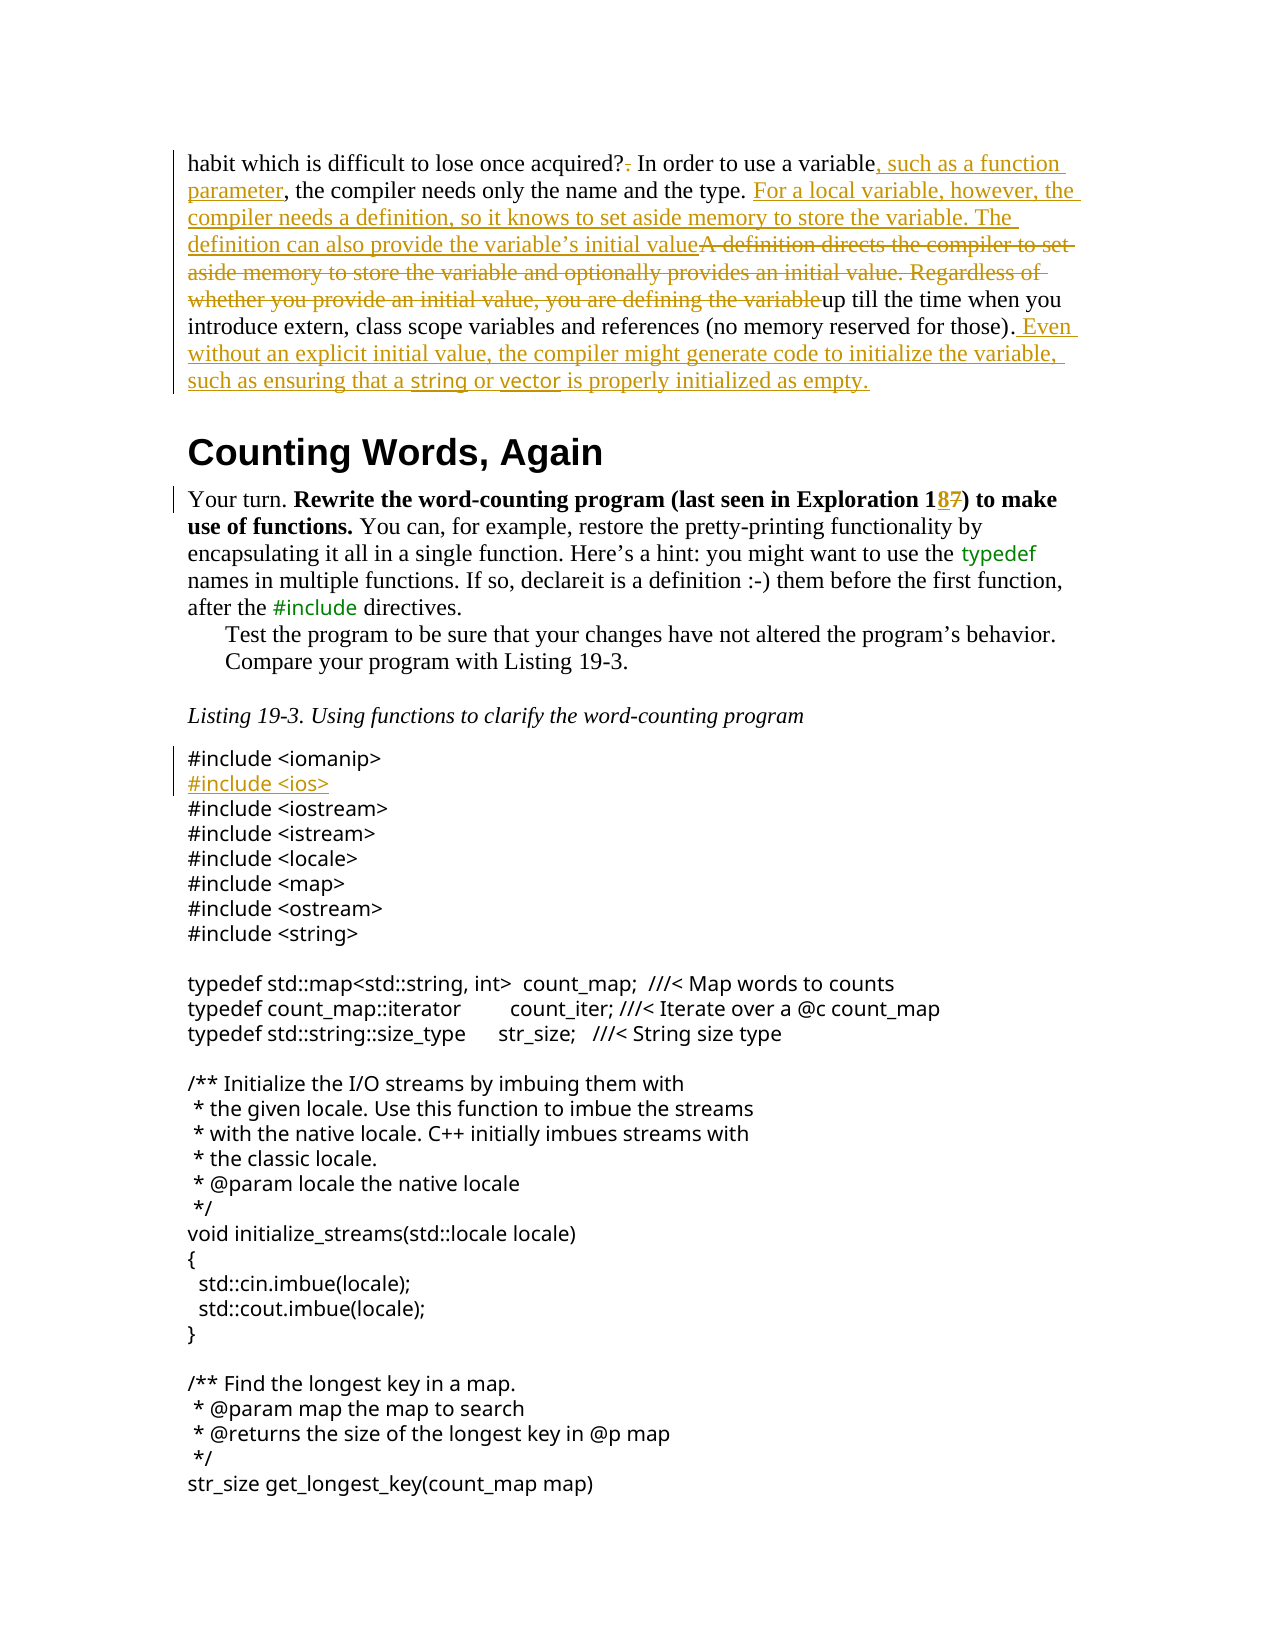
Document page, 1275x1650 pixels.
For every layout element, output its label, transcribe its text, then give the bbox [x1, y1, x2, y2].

text void initialize_streams(std::locale locale) [187, 1221, 1072, 1246]
text /** Initialize the I/O streams by imbuing them with [187, 1071, 1072, 1096]
text Your turn. Rewrite the word-counting program (last seen in Exploration 18) to make use of functions. You can, for example, restore the pretty-printing functionality by encapsulating it all in a single function. Here’s a hint: you might want to use the typedef names in multiple functions. If so, declareit is a definition :-) them before the first function, after the #include directives. [187, 486, 1087, 621]
text std::cin.imbue(locale); [187, 1271, 1072, 1296]
text #include <istream> [187, 821, 1072, 846]
text A variable definition tells the compiler the variable’s type, name, and possibly its initial value. The definition tells the compiler to set aside memory for the variable, and if necessary, to generate code to initialize the variable.exactly, so why did you not call it that instead of getting readers into a bad habit which is difficult to lose once acquired? In order to use a variable, such as a function parameter, the compiler needs only the name and the type. For a local variable, however, the compiler needs a definition, so it knows to set aside memory to store the variable. The definition can also provide the variable’s initial valueup till the time when you introduce extern, class scope variables and references (no memory reserved for those). Even without an explicit initial value, the compiler might generate code to initialize the variable, such as ensuring that a string or vector is properly initialized as empty. [187, 150, 1087, 394]
text * @param map the map to search [187, 1396, 1072, 1421]
text * @param locale the native locale [187, 1171, 1072, 1196]
text #include <map> [187, 871, 1072, 896]
text Test the program to be sure that your changes have not altered the program’s behavior. [187, 621, 1087, 648]
text #include <iomanip> [187, 746, 1072, 771]
subtitle Counting Words, Again [187, 431, 1087, 473]
text { [187, 1246, 1072, 1271]
text */ [187, 1446, 1072, 1471]
text Listing 19-3. Using functions to clarify the word-counting program [187, 700, 1087, 729]
text typedef count_map::iterator count_iter; ///< Iterate over a @c count_map [187, 996, 1072, 1021]
text } [187, 1321, 1072, 1346]
text str_size get_longest_key(count_map map) [187, 1471, 1072, 1496]
text #include <iostream> [187, 796, 1072, 821]
text #include <ostream> [187, 896, 1072, 921]
text typedef std::map<std::string, int> count_map; ///< Map words to counts [187, 971, 1072, 996]
text typedef std::string::size_type str_size; ///< String size type [187, 1021, 1072, 1046]
text Compare your program with Listing 19-3. [187, 648, 1087, 675]
text #include <locale> [187, 846, 1072, 871]
text * the classic locale. [187, 1146, 1072, 1171]
text #include <string> [187, 921, 1072, 946]
text * the given locale. Use this function to imbue the streams [187, 1096, 1072, 1121]
text * with the native locale. C++ initially imbues streams with [187, 1121, 1072, 1146]
text * @returns the size of the longest key in @p map [187, 1421, 1072, 1446]
text */ [187, 1196, 1072, 1221]
text /** Find the longest key in a map. [187, 1371, 1072, 1396]
text #include <ios> [187, 771, 1072, 796]
text std::cout.imbue(locale); [187, 1296, 1072, 1321]
